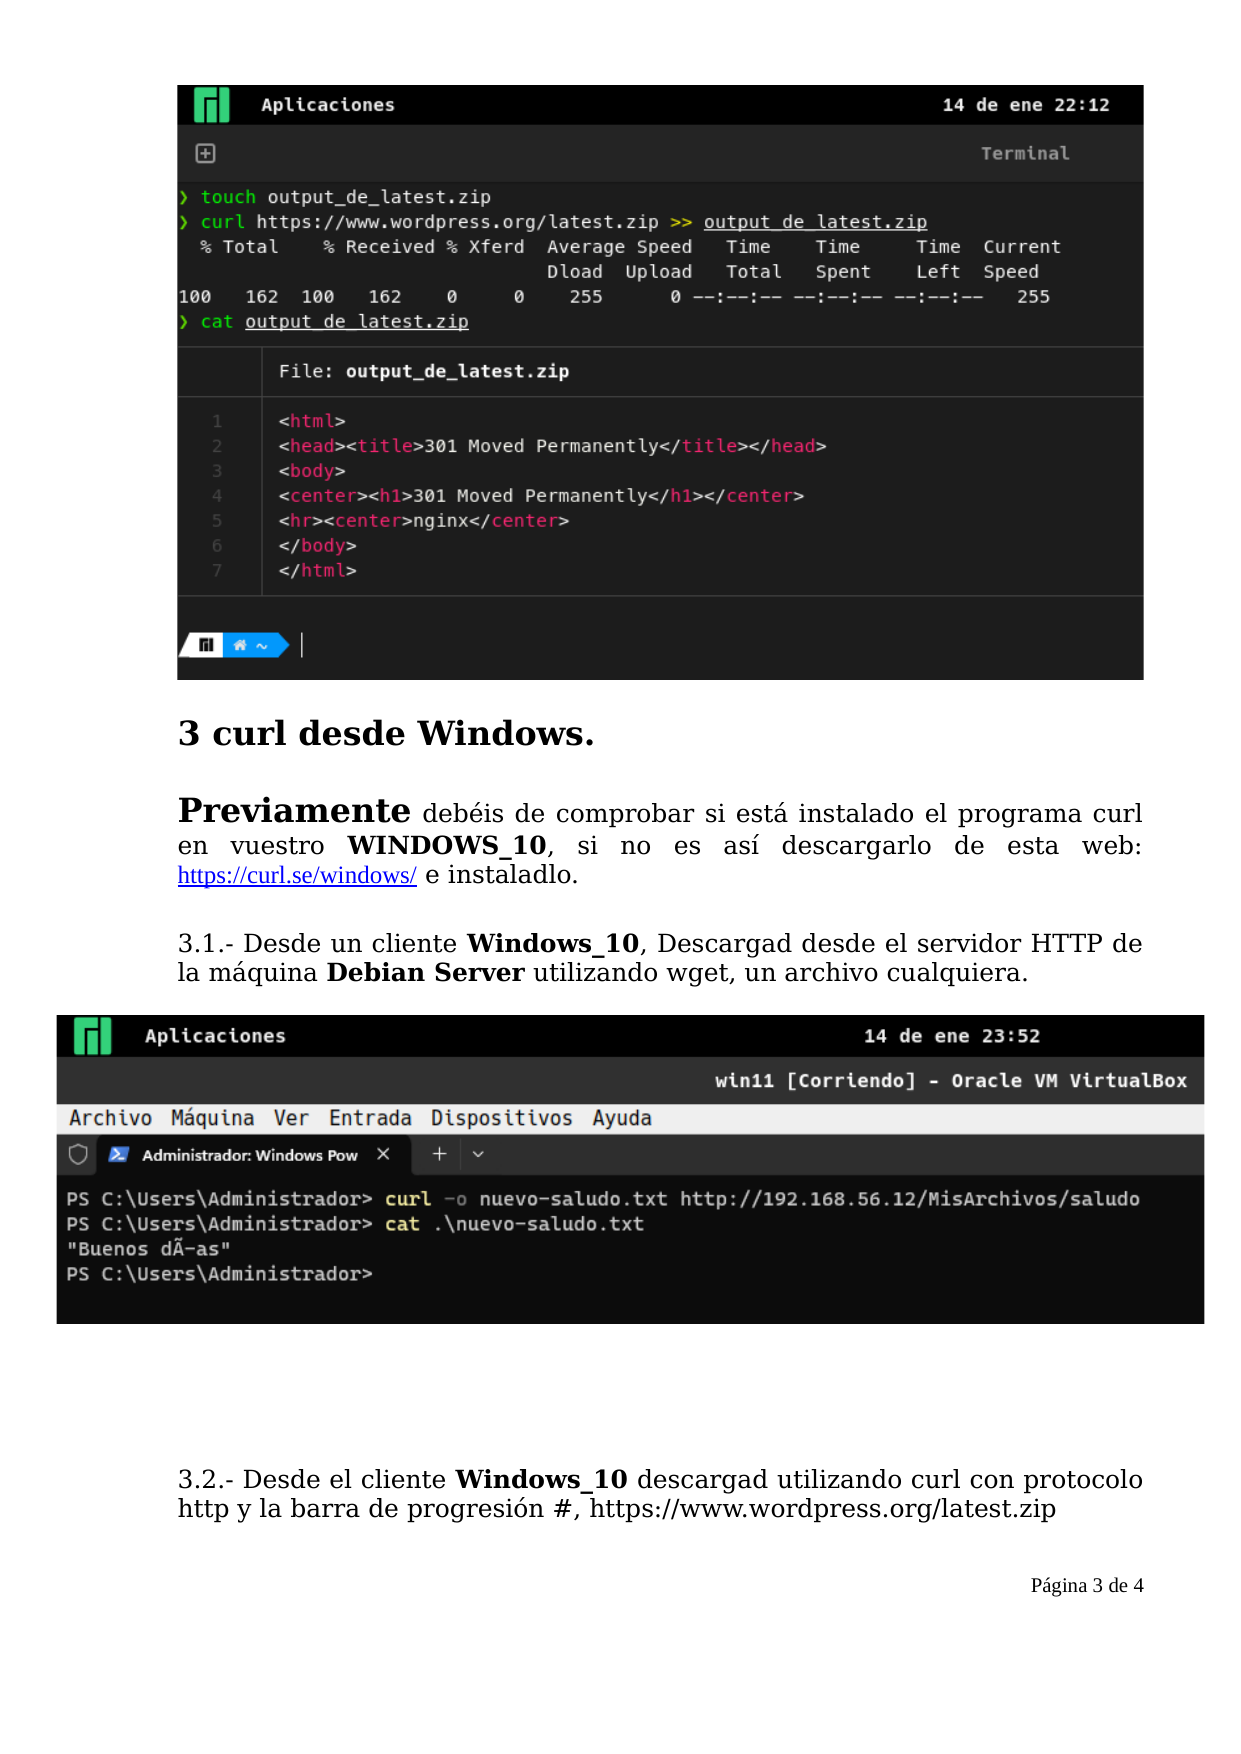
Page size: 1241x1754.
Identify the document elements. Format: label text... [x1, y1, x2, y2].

text 3 curl desde Windows. [177, 714, 1144, 753]
picture [56, 1015, 1205, 1324]
text Previamente debéis de comprobar si está instalado el programa curl en vuestro WINDOWS_10, si no es así descargarlo de esta web: https://curl.se/windows/ e instaladlo. [177, 792, 1144, 889]
text 3.1.- Desde un cliente Windows_10, Descargad desde el servidor HTTP de la máquina Debian Server utilizando wget, un archivo cualquiera. [177, 928, 1144, 988]
text 3.2.- Desde el cliente Windows_10 descargad utilizando curl con protocolo http y la barra de progresión #, https://www.wordpress.org/latest.zip [177, 1465, 1144, 1524]
picture [177, 85, 1144, 680]
